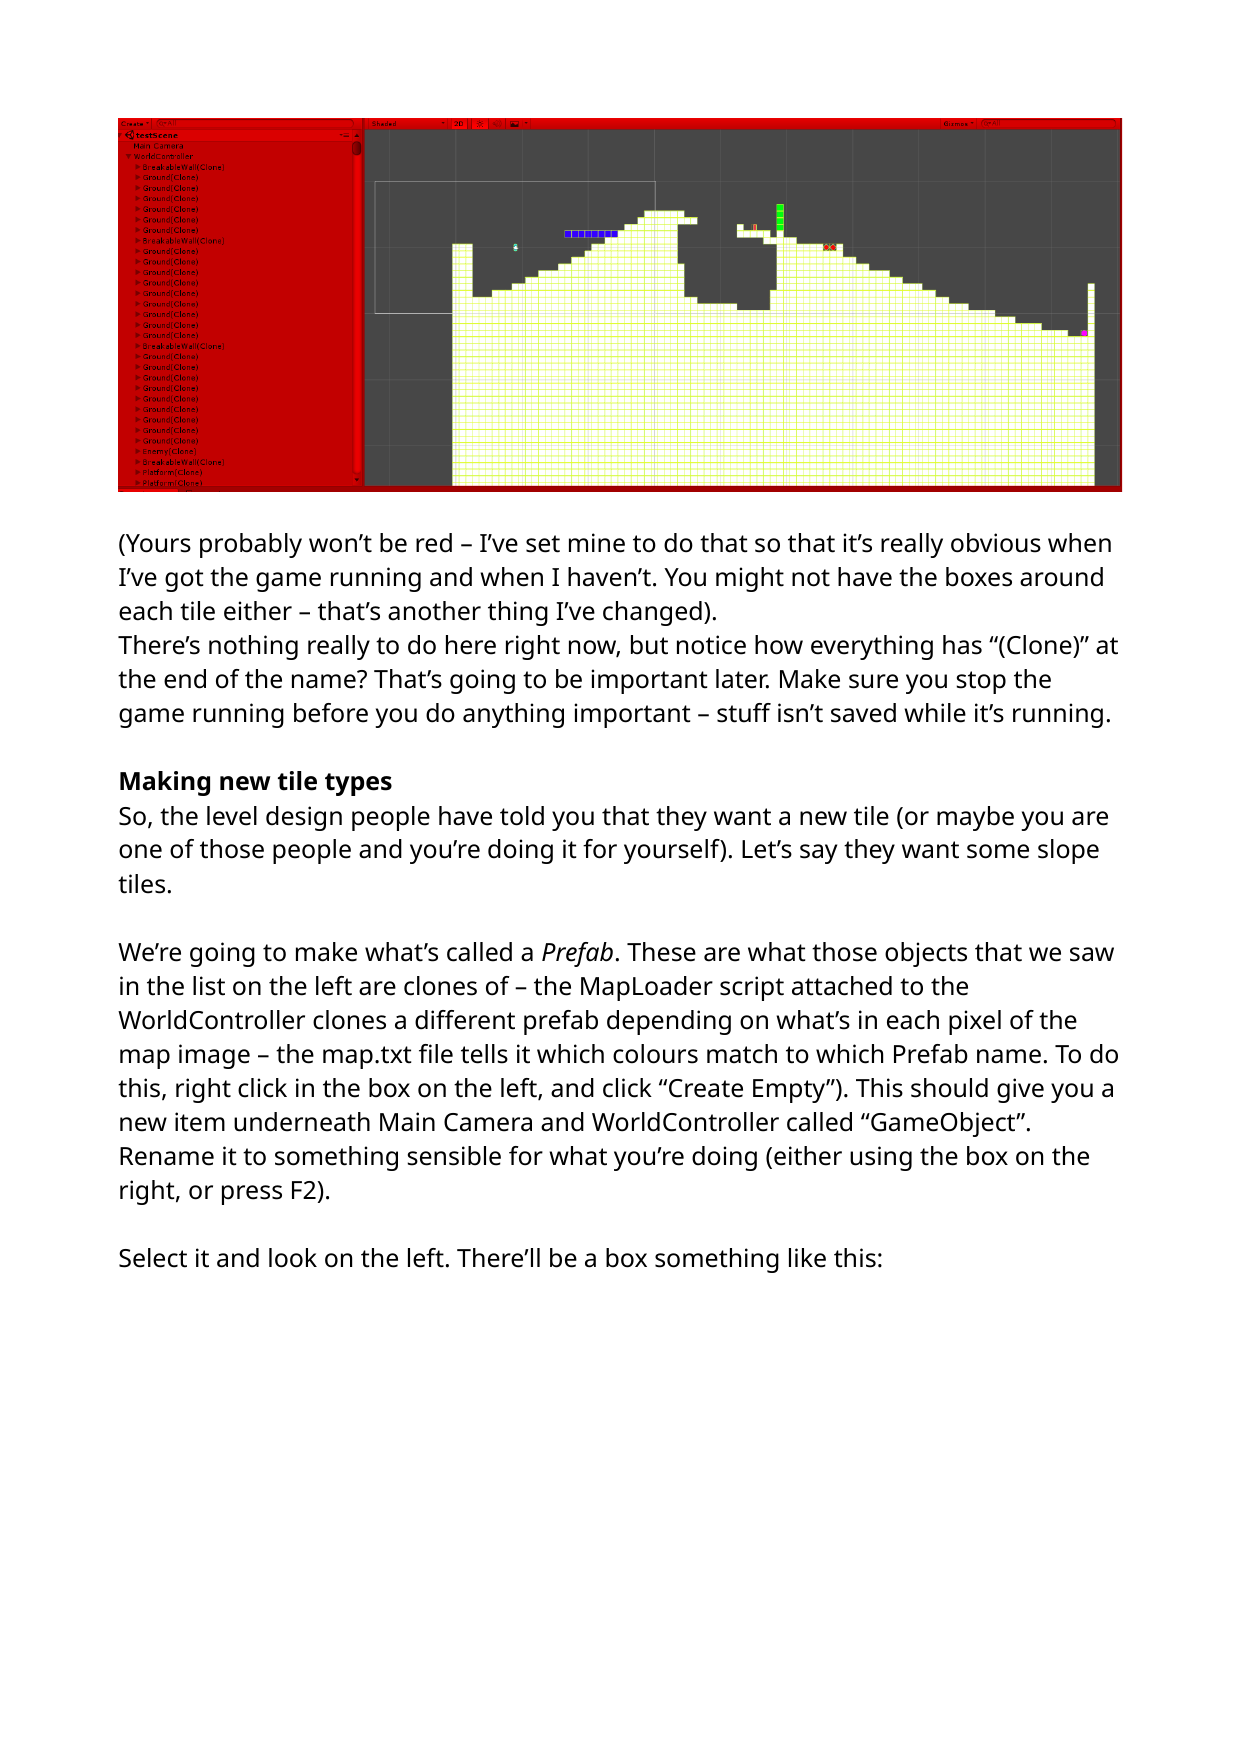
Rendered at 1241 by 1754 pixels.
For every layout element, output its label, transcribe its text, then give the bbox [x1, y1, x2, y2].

text Making new tile types [118, 764, 1122, 798]
text We’re going to make what’s called a Prefab. These are what those objects that we saw in the list on the left are clones of – the MapLoader script attached to the WorldController clones a different prefab depending on what’s in each pixel of the map image – the map.txt file tells it which colours match to which Prefab name. To do this, right click in the box on the left, and click “Create Empty”). This should give you a new item underneath Main Camera and WorldController called “GameObject”. Rename it to something sensible for what you’re doing (either using the box on the right, or press F2). [118, 900, 1122, 1207]
picture [118, 118, 1123, 492]
text (Yours probably won’t be red – I’ve set mine to do that so that it’s really obvious when I’ve got the game running and when I haven’t. You might not have the boxes around each tile either – that’s another thing I’ve changed). [118, 526, 1122, 628]
text So, the level design people have told you that they want a new tile (or maybe you are one of those people and you’re doing it for yourself). Let’s say they want some slope tiles. [118, 798, 1122, 900]
text Select it and look on the left. There’ll be a box something like this: [118, 1241, 1122, 1275]
text There’s nothing really to do here right now, but notice how everything has “(Clone)” at the end of the name? That’s going to be important later. Make sure you stop the game running before you do anything important – stuff isn’t saved while it’s running. [118, 628, 1122, 730]
